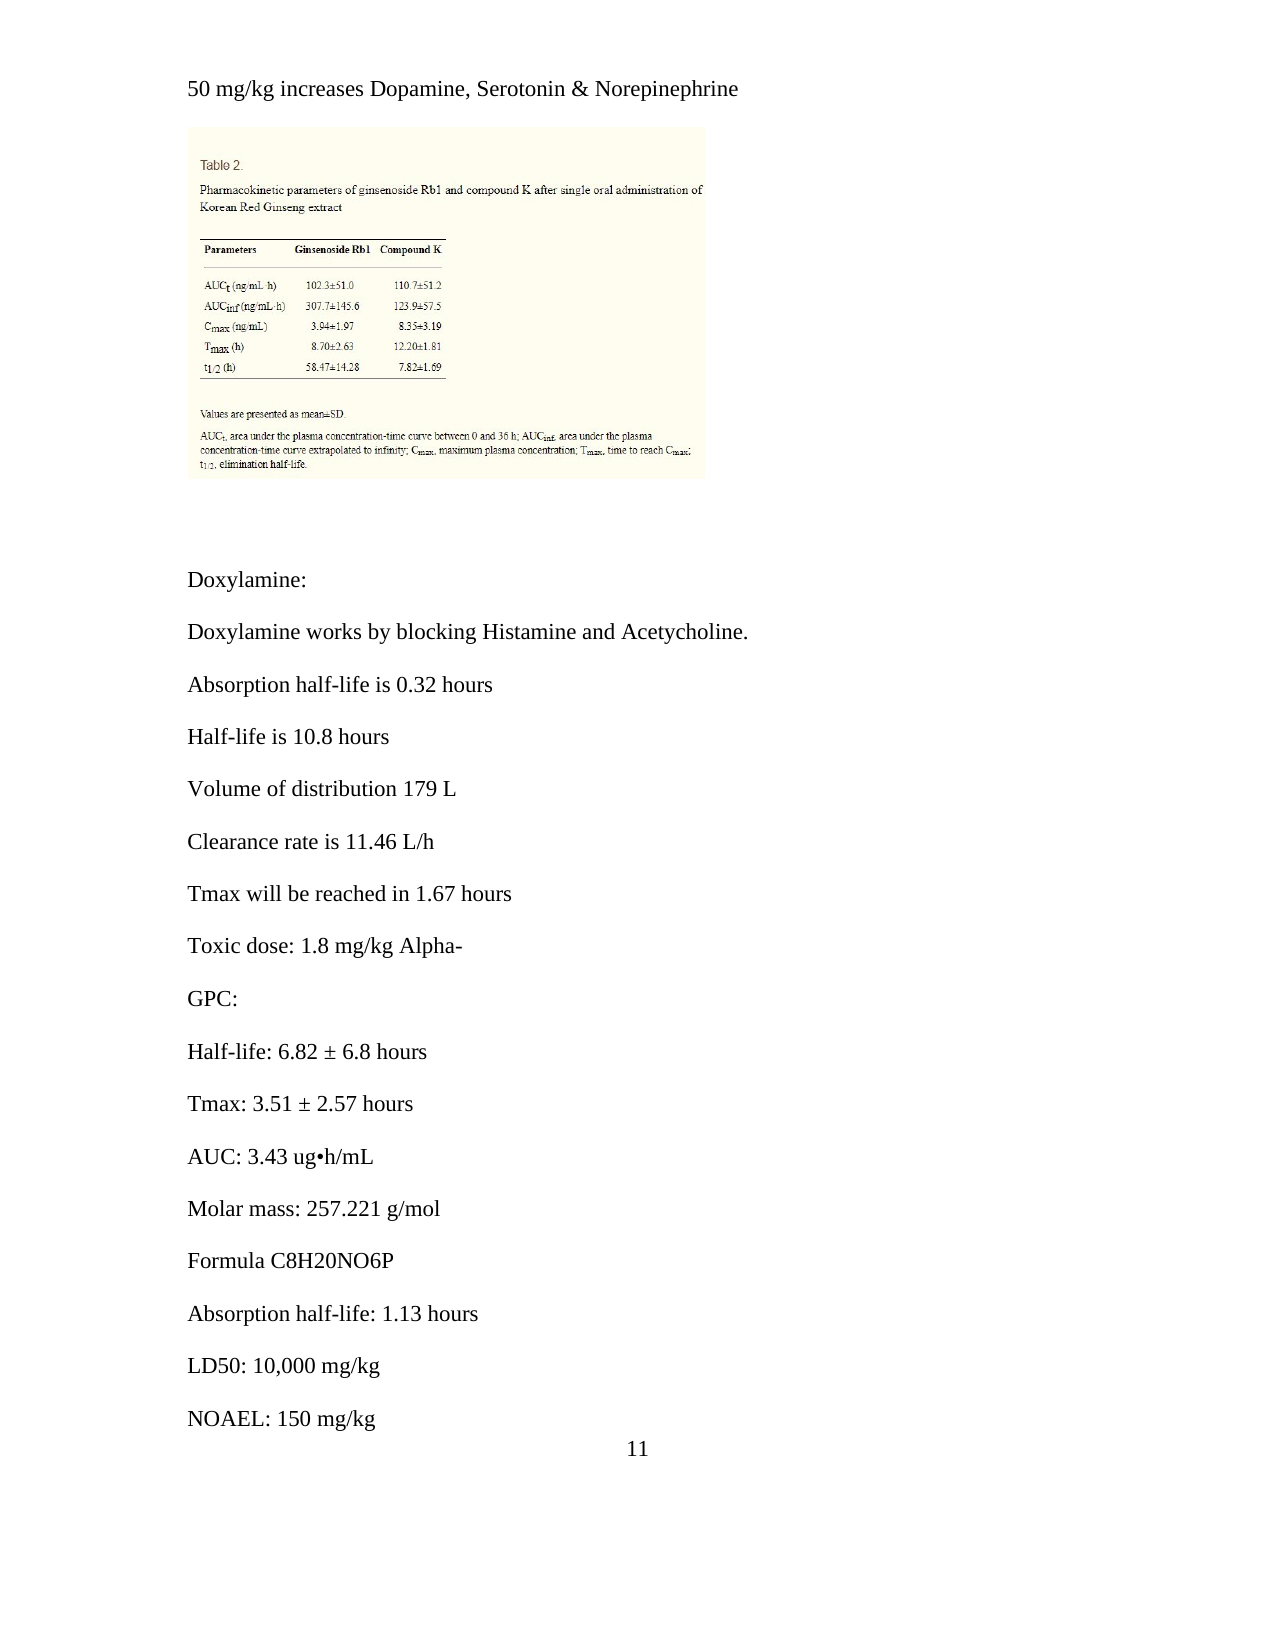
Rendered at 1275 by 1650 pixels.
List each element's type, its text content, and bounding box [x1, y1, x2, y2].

text Half-life is 10.8 hours [187, 723, 1085, 749]
text Half-life: 6.82 ± 6.8 hours [187, 1038, 1085, 1064]
text Doxylamine: [187, 566, 1085, 592]
text Volume of distribution 179 L [187, 775, 1085, 802]
text Tmax will be reached in 1.67 hours [187, 880, 1085, 907]
text Toxic dose: 1.8 mg/kg Alpha-GPC: [187, 933, 497, 1012]
text Absorption half-life is 0.32 hours [187, 671, 1085, 697]
text 50 mg/kg increases Dopamine, Serotonin & Norepinephrine [187, 75, 1085, 101]
text AUC: 3.43 ug•h/mL [187, 1143, 1085, 1169]
text Absorption half-life: 1.13 hours [187, 1300, 1085, 1326]
text NOAEL: 150 mg/kg [187, 1405, 1085, 1431]
text LD50: 10,000 mg/kg [187, 1352, 1085, 1379]
picture [187, 127, 706, 479]
text Tmax: 3.51 ± 2.57 hours [187, 1090, 1085, 1117]
text Molar mass: 257.221 g/mol [187, 1195, 1085, 1222]
text Doxylamine works by blocking Histamine and Acetycholine. [187, 618, 1085, 644]
text Formula C8H20NO6P [187, 1248, 1085, 1274]
text Clearance rate is 11.46 L/h [187, 828, 1085, 854]
